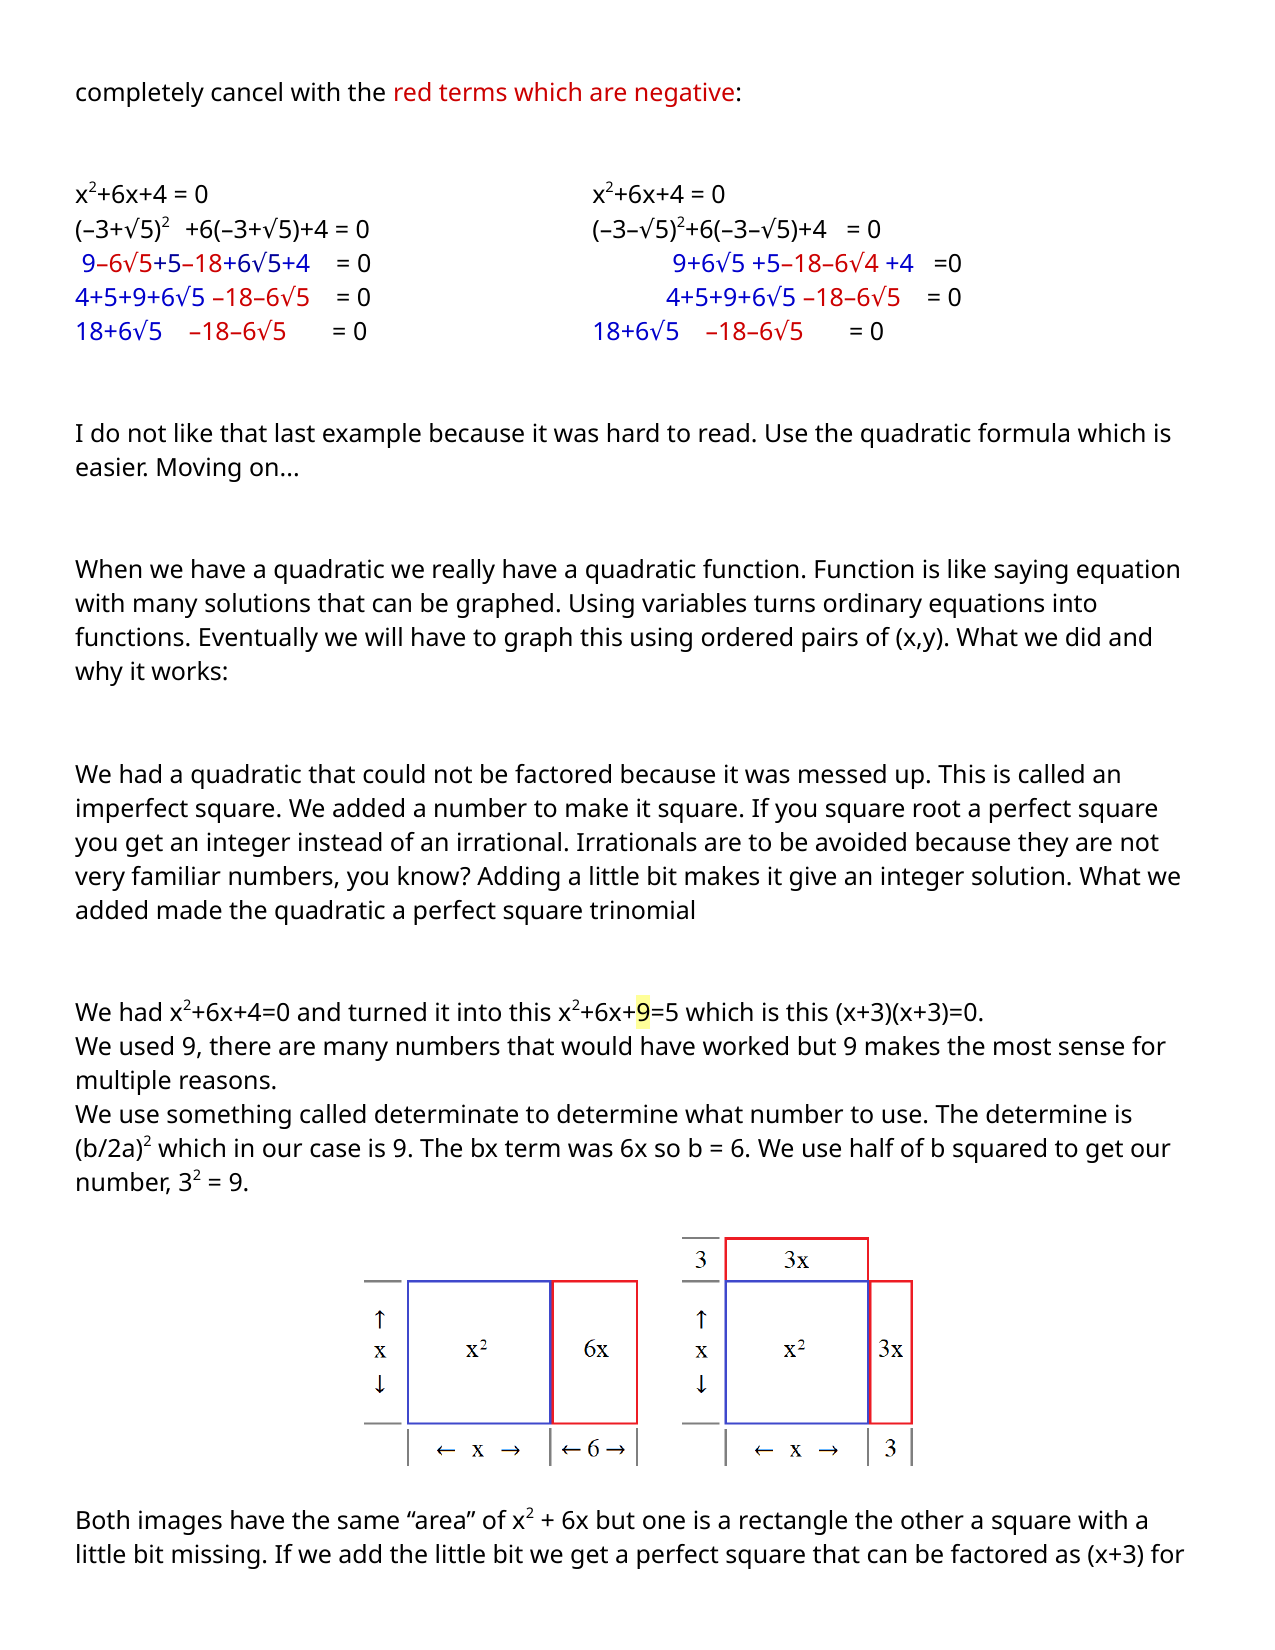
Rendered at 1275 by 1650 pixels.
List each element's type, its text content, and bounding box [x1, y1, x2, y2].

text completely cancel with the red terms which are negative: [75, 75, 1200, 109]
text We had x2+6x+4=0 and turned it into this x2+6x+9=5 which is this (x+3)(x+3)=0. [75, 995, 1200, 1029]
text We use something called determinate to determine what number to use. The determine is (b/2a)2 which in our case is 9. The bx term was 6x so b = 6. We use half of b squared to get our number, 32 = 9. [75, 1097, 1200, 1199]
text Both images have the same “area” of x2 + 6x but one is a rectangle the other a square with a little bit missing. If we add the little bit we get a perfect square that can be factored as (x+3) for [75, 1503, 1200, 1571]
picture [360, 1233, 915, 1469]
text We had a quadratic that could not be factored because it was messed up. This is called an imperfect square. We added a number to make it square. If you square root a perfect square you get an integer instead of an irrational. Irrationals are to be avoided because they are not very familiar numbers, you know? Adding a little bit makes it give an integer solution. What we added made the quadratic a perfect square trinomial [75, 756, 1200, 927]
text We used 9, there are many numbers that would have worked but 9 makes the most sense for multiple reasons. [75, 1029, 1200, 1097]
text 4+5+9+6√5 –18–6√5 = 0 4+5+9+6√5 –18–6√5 = 0 [75, 279, 1200, 313]
text I do not like that last example because it was hard to read. Use the quadratic formula which is easier. Moving on... [75, 416, 1200, 484]
text When we have a quadratic we really have a quadratic function. Function is like saying equation with many solutions that can be graphed. Using variables turns ordinary equations into functions. Eventually we will have to graph this using ordered pairs of (x,y). What we did and why it works: [75, 552, 1200, 688]
text (–3+√5)2 +6(–3+√5)+4 = 0 (–3–√5)2+6(–3–√5)+4 = 0 [75, 211, 1200, 245]
text 9–6√5+5–18+6√5+4 = 0 9+6√5 +5–18–6√4 +4 =0 [75, 245, 1200, 279]
text x2+6x+4 = 0 x2+6x+4 = 0 [75, 177, 1200, 211]
text 18+6√5 –18–6√5 = 0 18+6√5 –18–6√5 = 0 [75, 313, 1200, 347]
